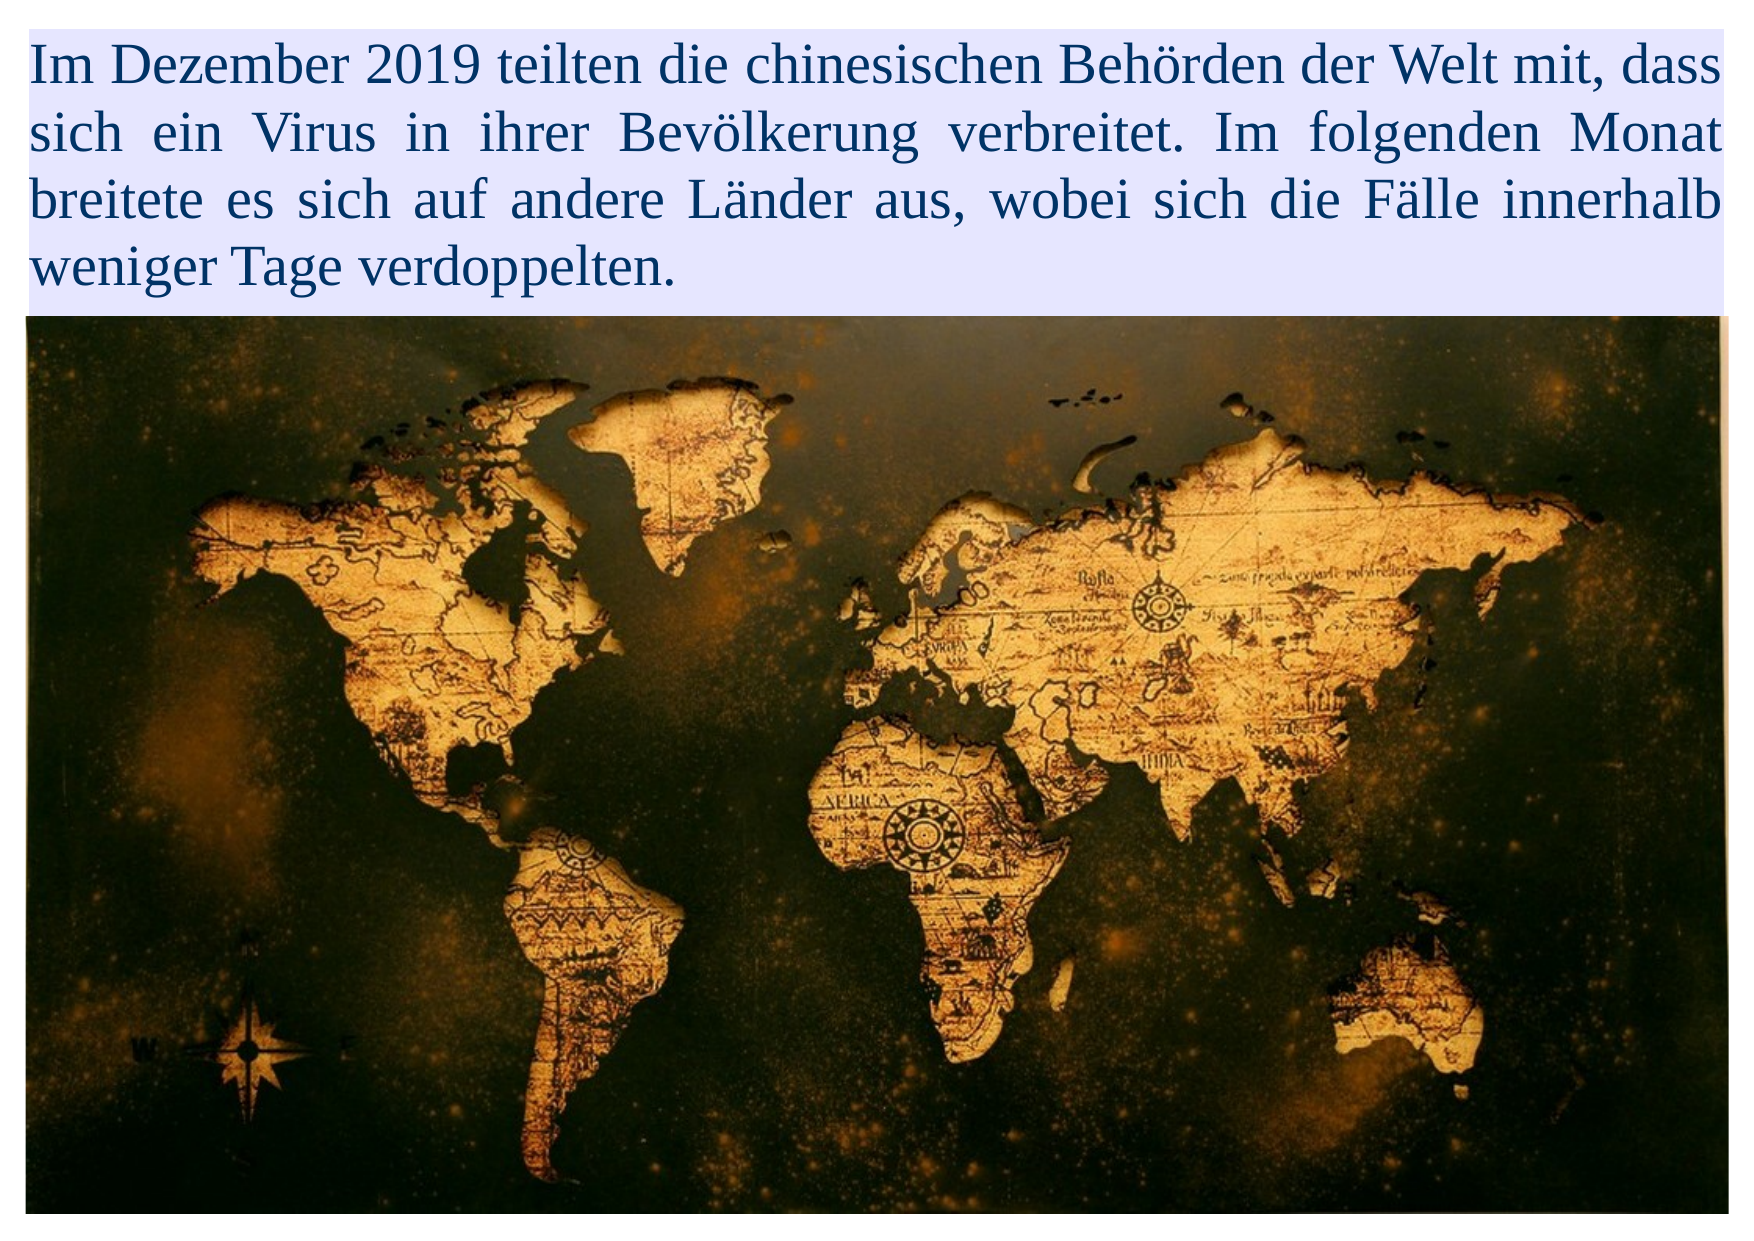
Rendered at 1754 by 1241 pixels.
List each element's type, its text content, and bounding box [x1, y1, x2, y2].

picture [25, 316, 1729, 1214]
text Im Dezember 2019 teilten die chinesischen Behörden der Welt mit, dass sich ein Virus in ihrer Bevölkerung verbreitet. Im folgenden Monat breitete es sich auf andere Länder aus, wobei sich die Fälle innerhalb weniger Tage verdoppelten. [29, 29, 1724, 298]
